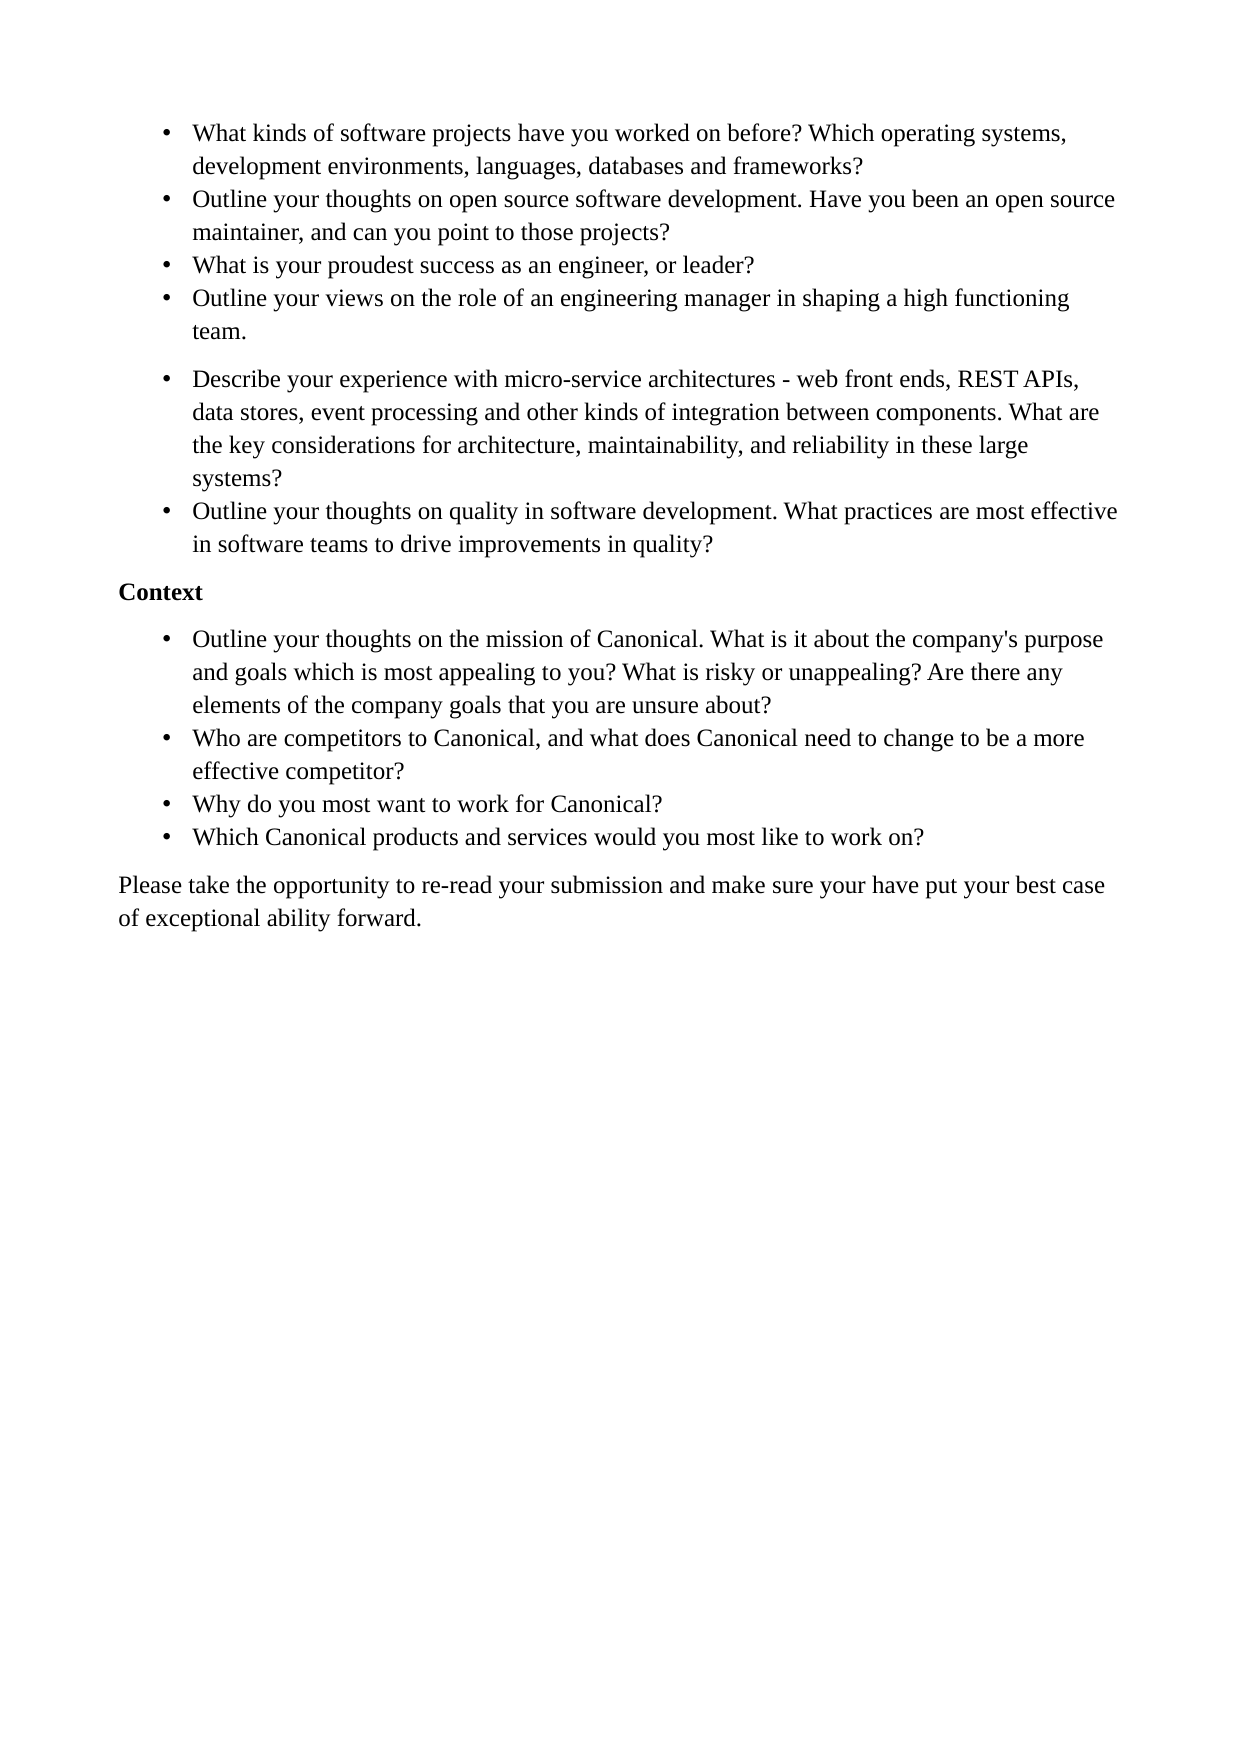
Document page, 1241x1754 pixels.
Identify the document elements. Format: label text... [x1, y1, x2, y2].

list Outline your thoughts on quality in software development. What practices are most effective in software teams to drive improvements in quality? [162, 496, 1122, 558]
list Outline your thoughts on open source software development. Have you been an open source maintainer, and can you point to those projects? [162, 184, 1122, 246]
list Which Canonical products and services would you most like to work on? [162, 822, 1122, 851]
list Why do you most want to work for Canonical? [162, 789, 1122, 818]
list What kinds of software projects have you worked on before? Which operating systems, development environments, languages, databases and frameworks? [162, 118, 1122, 180]
text Please take the opportunity to re-read your submission and make sure your have put your best case of exceptional ability forward. [118, 870, 1122, 932]
list Describe your experience with micro-service architectures - web front ends, REST APIs, data stores, event processing and other kinds of integration between components. What are the key considerations for architecture, maintainability, and reliability in these large systems? [162, 364, 1122, 492]
list Outline your views on the role of an engineering manager in shaping a high functioning team. [162, 283, 1122, 345]
list What is your proudest success as an engineer, or leader? [162, 250, 1122, 279]
list Outline your thoughts on the mission of Canonical. What is it about the company's purpose and goals which is most appealing to you? What is risky or unappealing? Are there any elements of the company goals that you are unsure about? [162, 624, 1122, 719]
list Who are competitors to Canonical, and what does Canonical need to change to be a more effective competitor? [162, 723, 1122, 785]
text Context [118, 577, 1122, 605]
